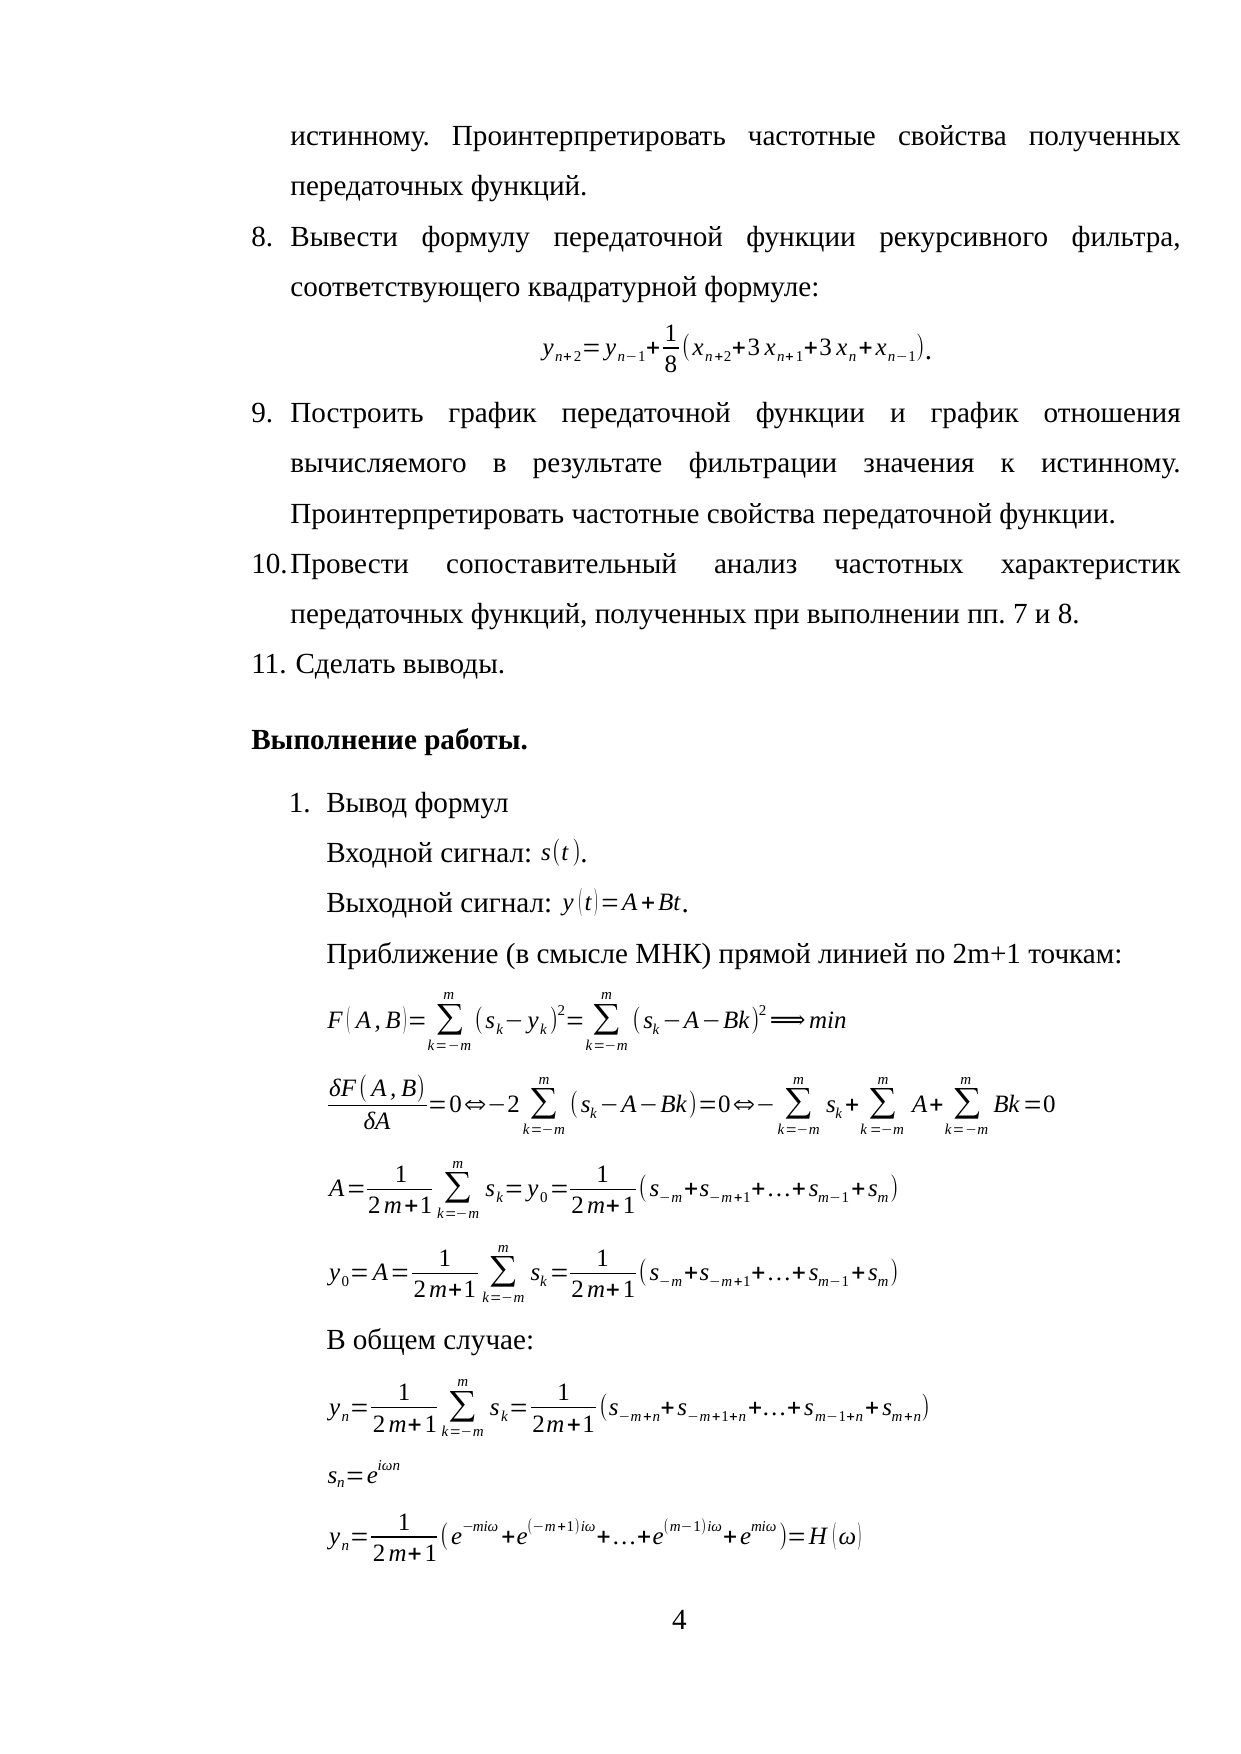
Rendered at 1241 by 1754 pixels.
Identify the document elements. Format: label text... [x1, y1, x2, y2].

list Провести сопоставительный анализ частотных характеристик передаточных функций, полученных при выполнении пп. 7 и 8. [251, 546, 1181, 630]
list . [251, 319, 1181, 378]
list Входной сигнал: . [288, 835, 1181, 869]
subtitle Выполнение работы. [177, 722, 1181, 756]
list Сделать выводы. [251, 647, 1181, 680]
list Вывести формулу передаточной функции рекурсивного фильтра, соответствующего квадратурной формуле: [251, 219, 1181, 303]
list Выходной сигнал: . [288, 885, 1181, 919]
list В общем случае: [288, 1322, 1181, 1356]
list Вывод формул [288, 785, 1181, 818]
list истинному. Проинтерпретировать частотные свойства полученных передаточных функций. [251, 118, 1181, 202]
list Построить график передаточной функции и график отношения вычисляемого в результате фильтрации значения к истинному. Проинтерпретировать частотные свойства передаточной функции. [251, 395, 1181, 529]
list Приближение (в смысле МНК) прямой линией по 2m+1 точкам: [288, 936, 1181, 969]
